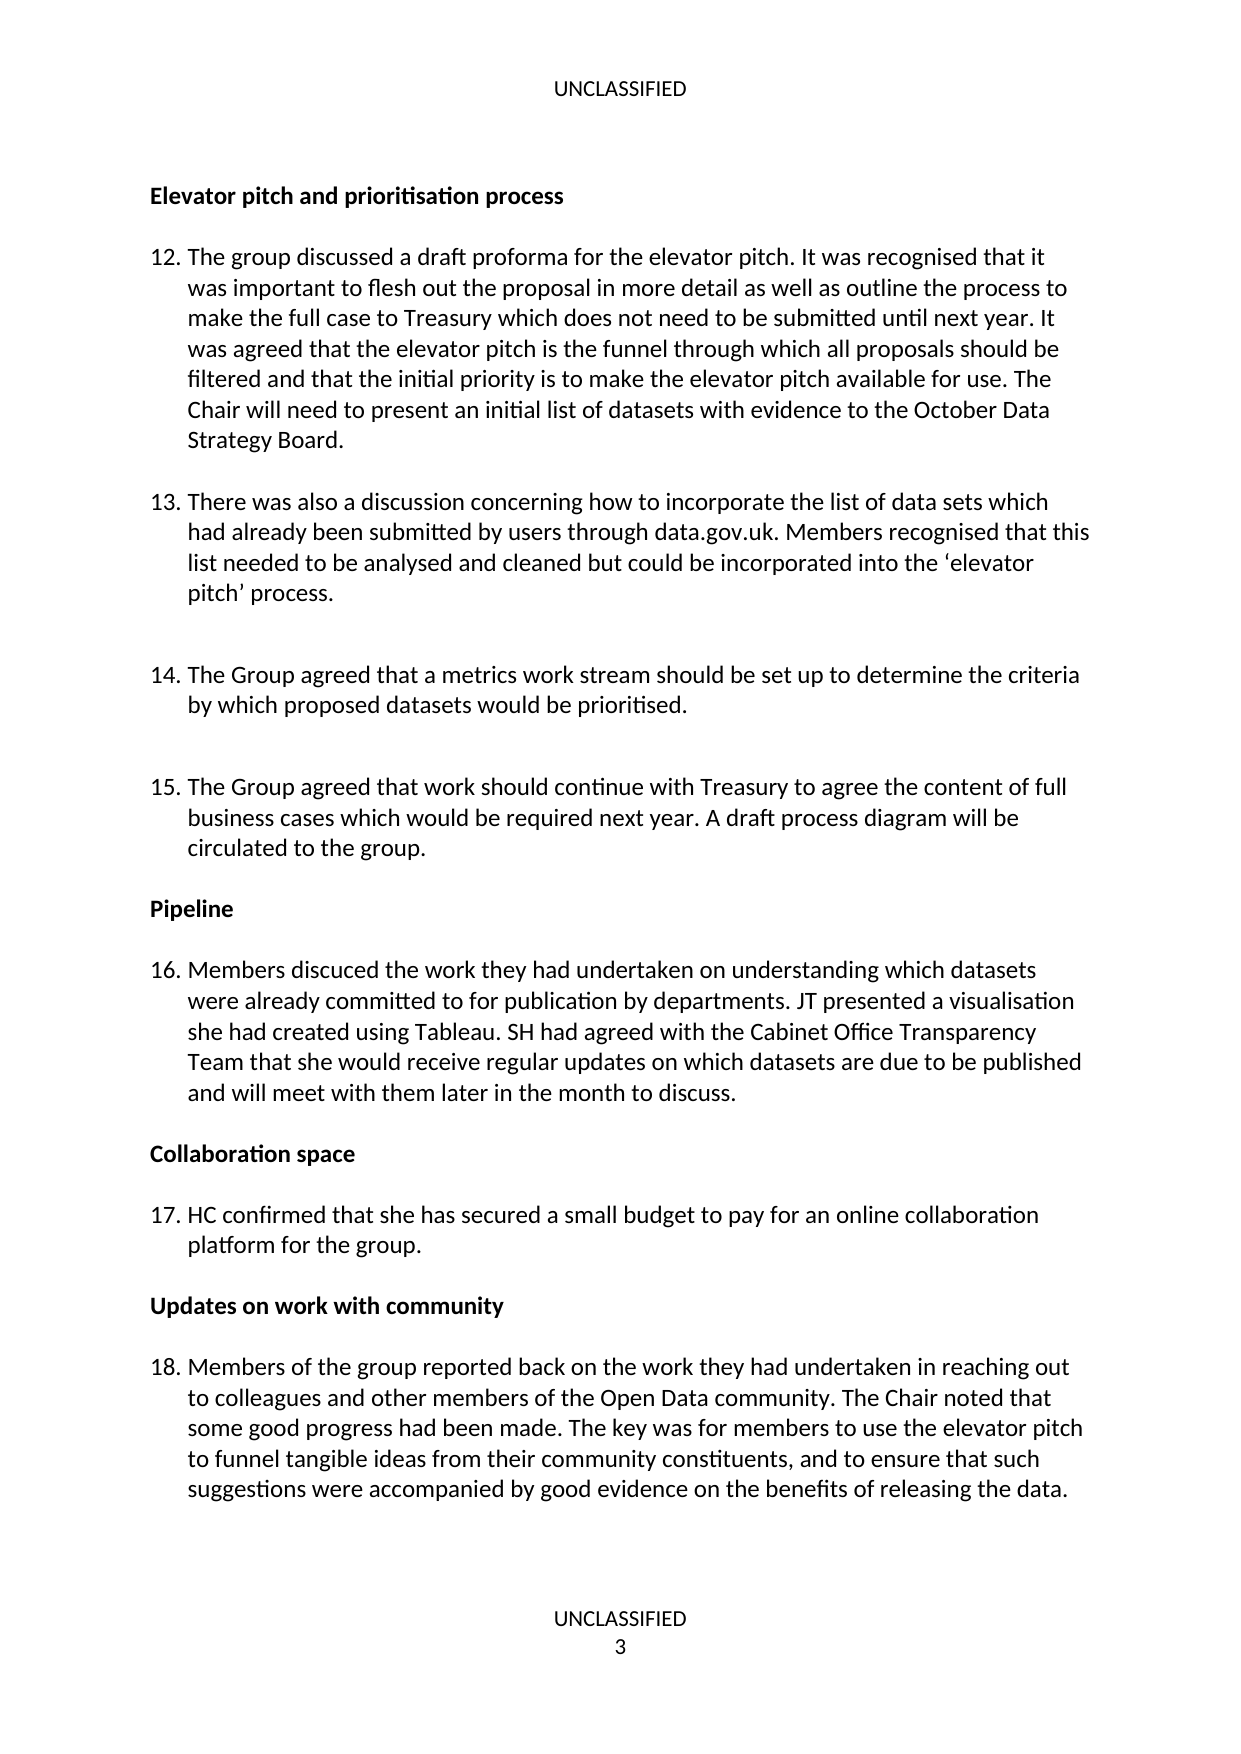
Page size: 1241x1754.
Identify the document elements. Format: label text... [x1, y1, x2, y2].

list Members of the group reported back on the work they had undertaken in reaching out to colleagues and other members of the Open Data community. The Chair noted that some good progress had been made. The key was for members to use the elevator pitch to funnel tangible ideas from their community constituents, and to ensure that such suggestions were accompanied by good evidence on the benefits of releasing the data. [150, 1351, 1090, 1504]
list The Group agreed that work should continue with Treasury to agree the content of full business cases which would be required next year. A draft process diagram will be circulated to the group. [150, 772, 1090, 863]
text Collaboration space [150, 1138, 1090, 1168]
text Pipeline [150, 894, 1090, 924]
text Updates on work with community [150, 1290, 1090, 1321]
list The Group agreed that a metrics work stream should be set up to determine the criteria by which proposed datasets would be prioritised. [150, 659, 1090, 720]
list Members discuced the work they had undertaken on understanding which datasets were already committed to for publication by departments. JT presented a visualisation she had created using Tableau. SH had agreed with the Cabinet Office Transparency Team that she would receive regular updates on which datasets are due to be published and will meet with them later in the month to discuss. [150, 955, 1090, 1107]
text Elevator pitch and prioritisation process [150, 181, 1090, 211]
list There was also a discussion concerning how to incorporate the list of data sets which had already been submitted by users through data.gov.uk. Members recognised that this list needed to be analysed and cleaned but could be incorporated into the ‘elevator pitch’ process. [150, 486, 1090, 608]
list HC confirmed that she has secured a small budget to pay for an online collaboration platform for the group. [150, 1199, 1090, 1260]
list The group discussed a draft proforma for the elevator pitch. It was recognised that it was important to flesh out the proposal in more detail as well as outline the process to make the full case to Treasury which does not need to be submitted until next year. It was agreed that the elevator pitch is the funnel through which all proposals should be filtered and that the initial priority is to make the elevator pitch available for use. The Chair will need to present an initial list of datasets with evidence to the October Data Strategy Board. [150, 242, 1090, 455]
